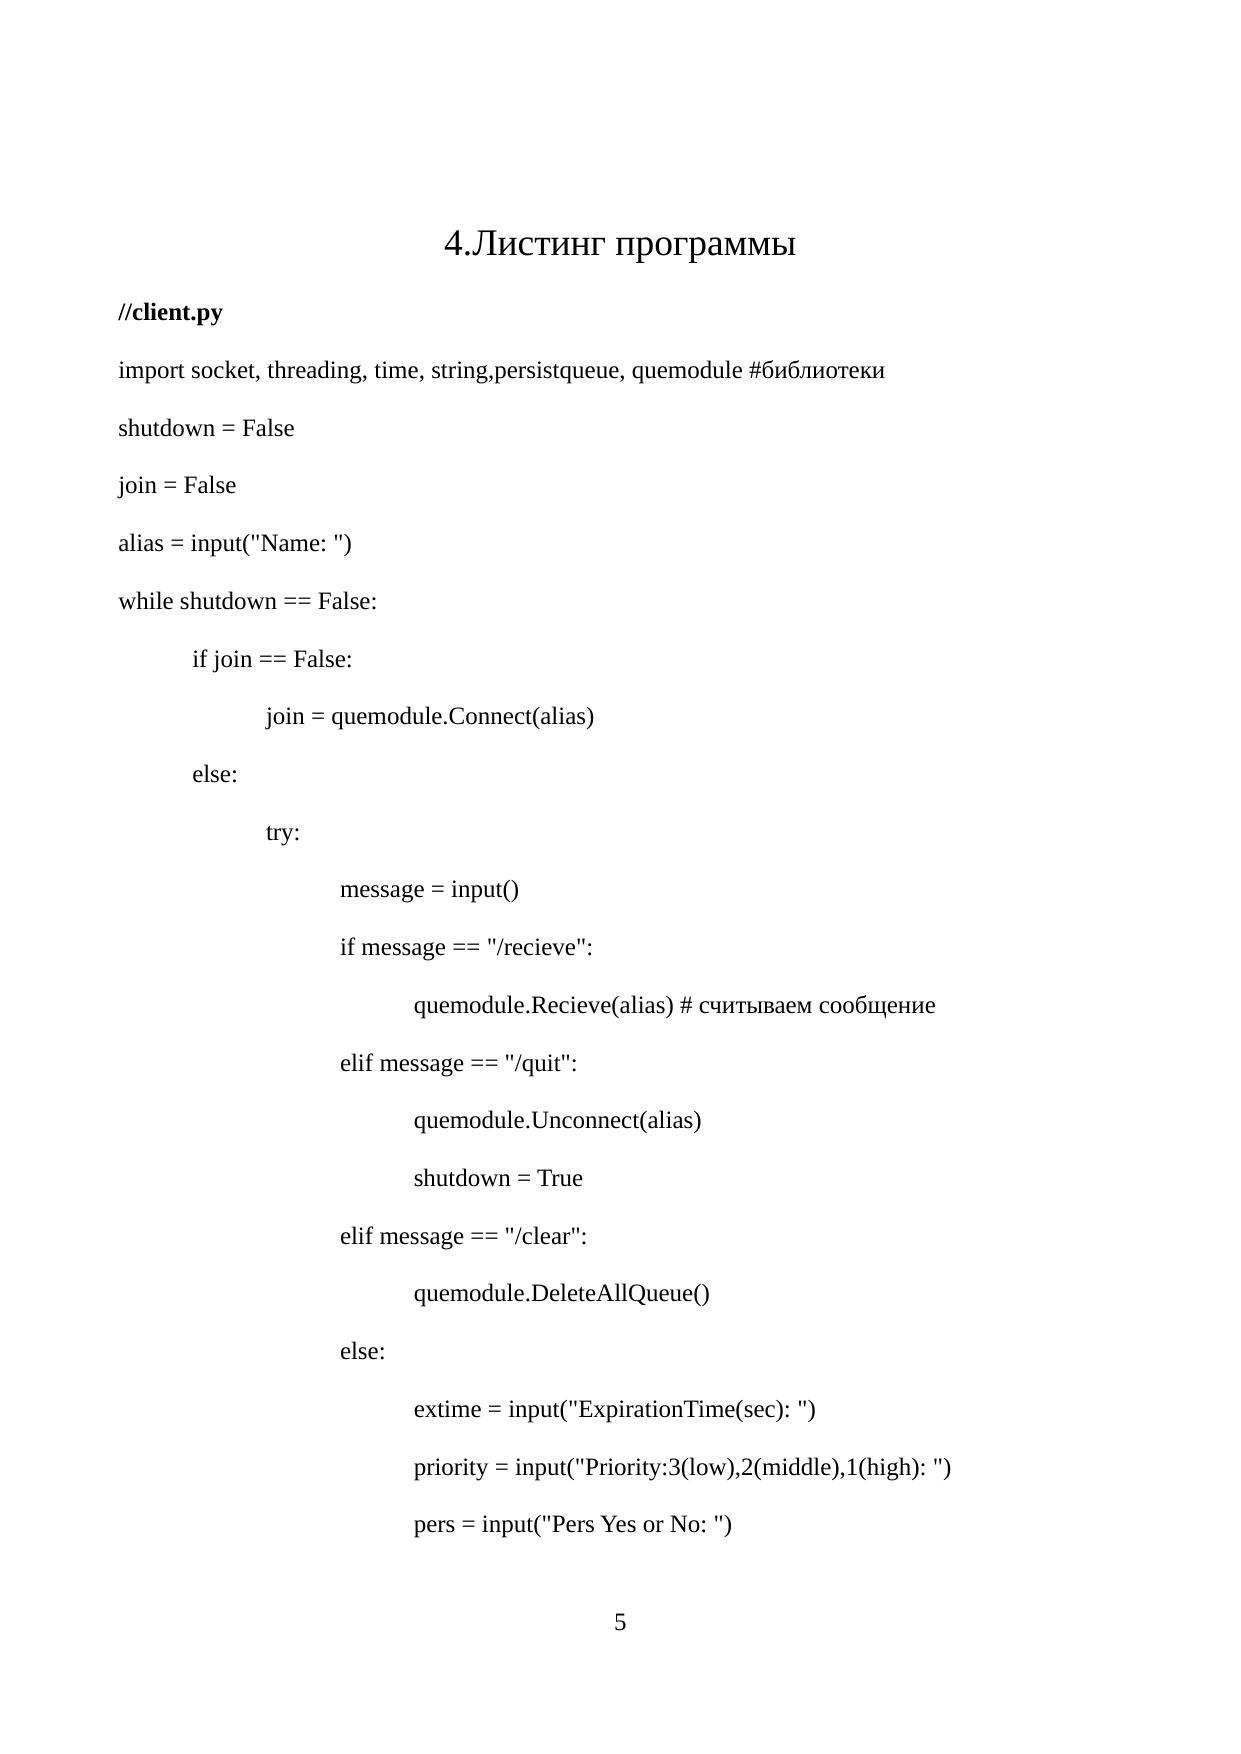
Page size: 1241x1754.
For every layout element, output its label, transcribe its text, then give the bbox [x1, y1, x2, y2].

text alias = input("Name: ") [118, 528, 1122, 557]
text quemodule.Recieve(alias) # считываем сообщение [118, 990, 1122, 1019]
text while shutdown == False: [118, 586, 1122, 615]
text import socket, threading, time, string,persistqueue, quemodule #библиотеки [118, 355, 1122, 384]
text join = False [118, 471, 1122, 499]
text priority = input("Priority:3(low),2(middle),1(high): ") [118, 1452, 1122, 1480]
text else: [118, 759, 1122, 788]
text join = quemodule.Connect(alias) [118, 701, 1122, 730]
text extime = input("ExpirationTime(sec): ") [118, 1394, 1122, 1423]
text elif message == "/clear": [118, 1221, 1122, 1249]
text message = input() [118, 874, 1122, 903]
text if join == False: [118, 644, 1122, 672]
text quemodule.DeleteAllQueue() [118, 1278, 1122, 1307]
text quemodule.Unconnect(alias) [118, 1105, 1122, 1134]
text shutdown = True [118, 1163, 1122, 1192]
subtitle 4.Листинг программы [118, 220, 1122, 263]
text pers = input("Pers Yes or No: ") [118, 1509, 1122, 1538]
text try: [118, 817, 1122, 846]
text if message == "/recieve": [118, 932, 1122, 961]
text //client.py [118, 297, 1122, 326]
text shutdown = False [118, 413, 1122, 442]
text elif message == "/quit": [118, 1048, 1122, 1076]
text else: [118, 1336, 1122, 1365]
